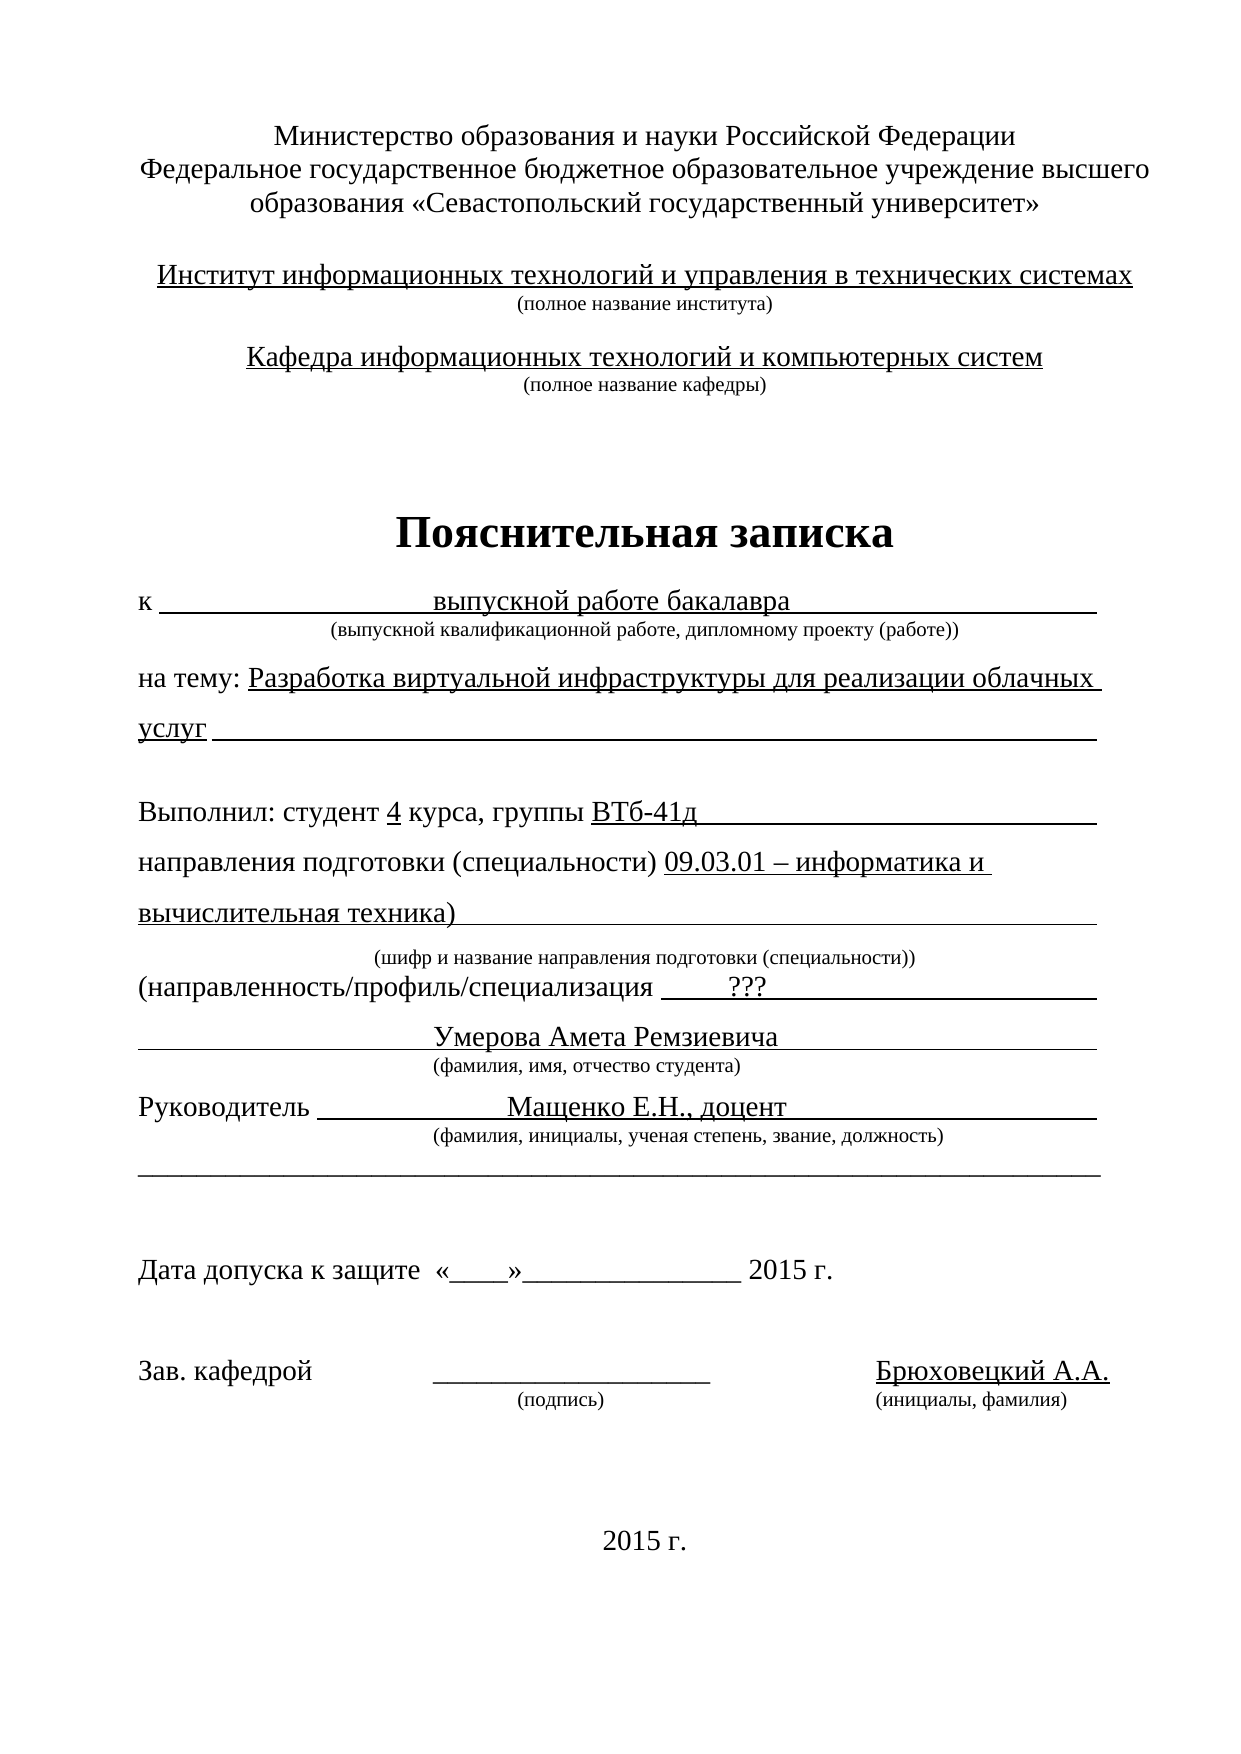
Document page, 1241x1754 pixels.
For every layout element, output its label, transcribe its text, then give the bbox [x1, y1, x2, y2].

text (фамилия, инициалы, ученая степень, звание, должность) [138, 1123, 1152, 1147]
text (полное название института) [138, 291, 1152, 315]
text Руководитель Мащенко Е.Н., доцент [138, 1089, 1152, 1123]
text Умерова Амета Ремзиевича [138, 1019, 1152, 1053]
text (фамилия, имя, отчество студента) [138, 1053, 1152, 1077]
text (выпускной квалификационной работе, дипломному проекту (работе)) [138, 617, 1152, 641]
text 2015 г. [138, 1523, 1152, 1557]
text Федеральное государственное бюджетное образовательное учреждение высшего образования «Севастопольский государственный университет» [138, 152, 1152, 219]
text Зав. кафедрой ___________________ Брюховецкий А.А. [138, 1353, 1152, 1386]
text (направленность/профиль/специализация ??? [138, 969, 1152, 1003]
text (шифр и название направления подготовки (специальности)) [138, 945, 1152, 969]
text к выпускной работе бакалавра [138, 583, 1152, 617]
text направления подготовки (специальности) 09.03.01 – информатика и вычислительная техника) [138, 844, 1152, 928]
text Выполнил: студент 4 курса, группы ВТб-41д [138, 794, 1152, 828]
text (подпись) (инициалы, фамилия) [138, 1386, 1152, 1411]
text (полное название кафедры) [138, 372, 1152, 396]
text на тему: Разработка виртуальной инфраструктуры для реализации облачных услуг [138, 660, 1152, 744]
text Институт информационных технологий и управления в технических системах [138, 257, 1152, 291]
text __________________________________________________________________ [138, 1147, 1152, 1180]
subtitle Пояснительная записка [138, 504, 1152, 557]
text Дата допуска к защите «____»_______________ 2015 г. [138, 1252, 1152, 1286]
text Министерство образования и науки Российской Федерации [138, 118, 1152, 152]
text Кафедра информационных технологий и компьютерных систем [138, 339, 1152, 372]
